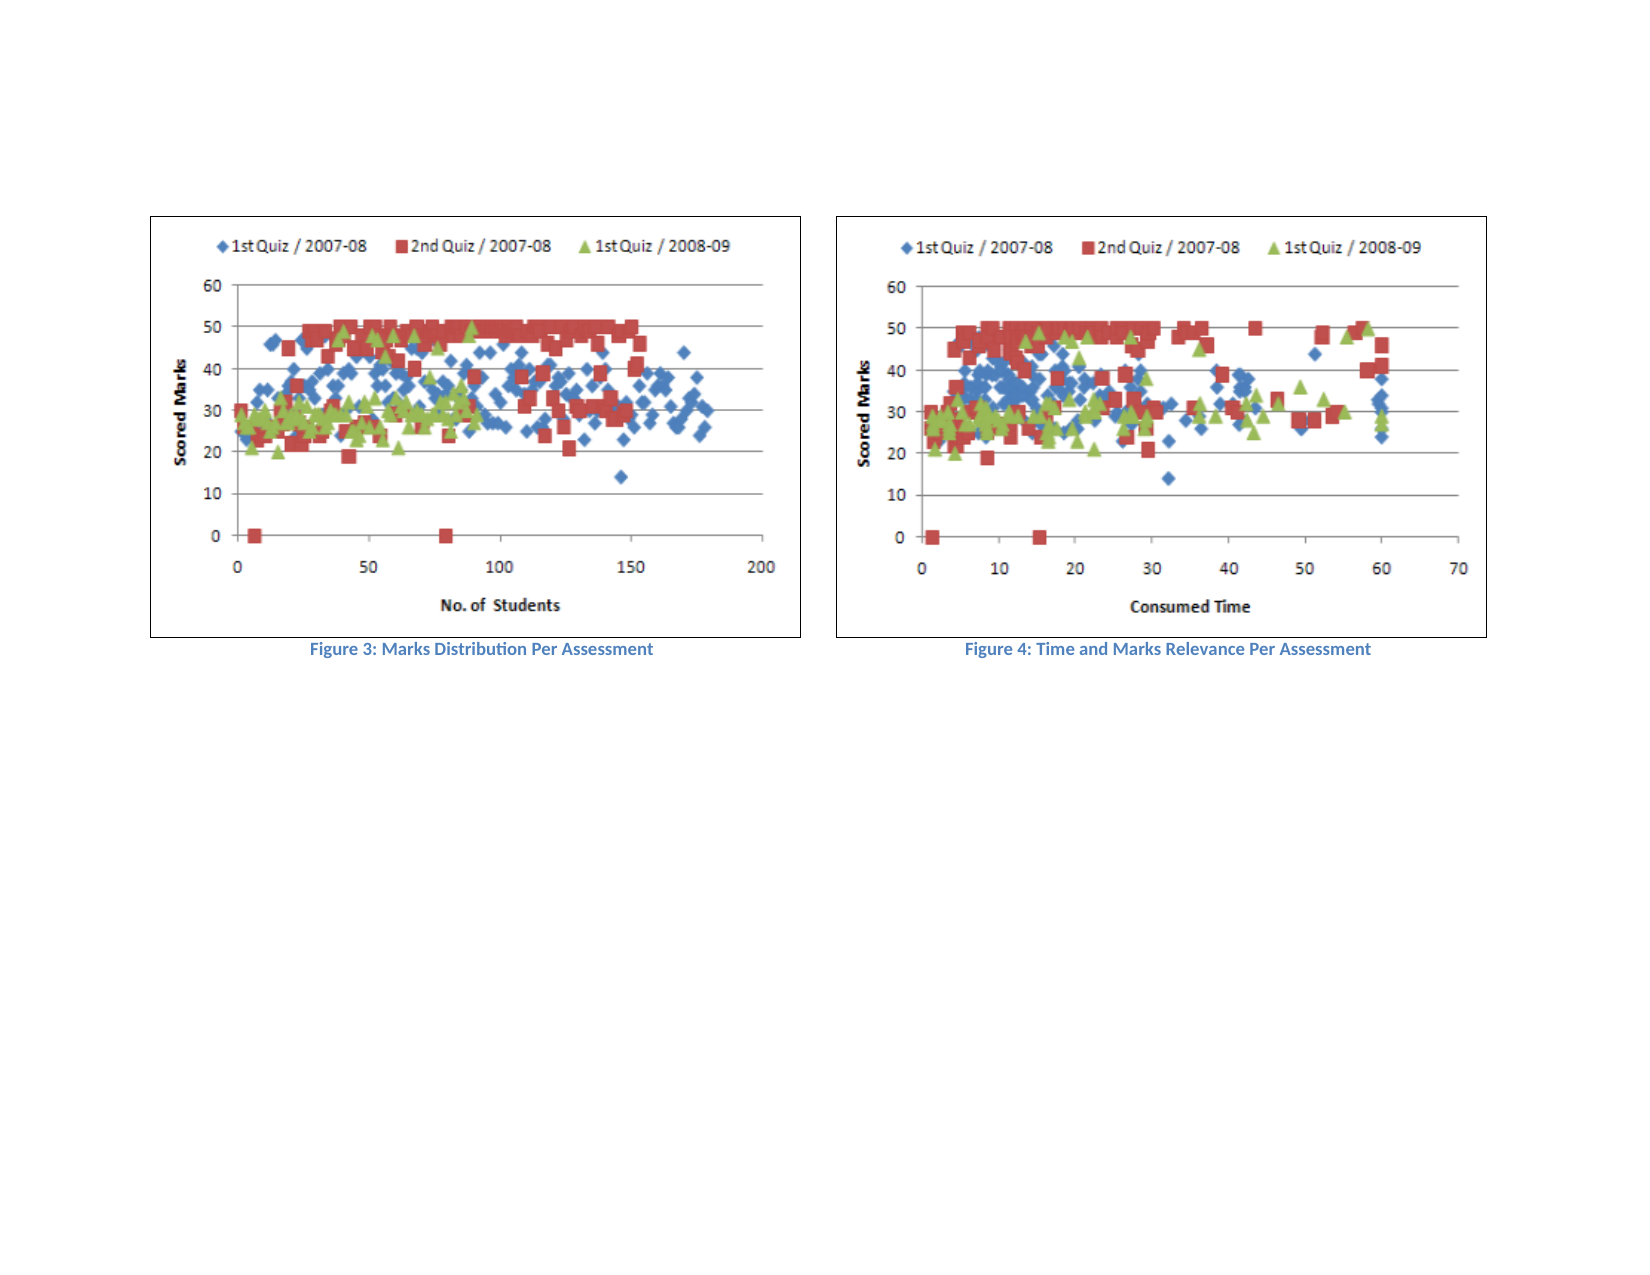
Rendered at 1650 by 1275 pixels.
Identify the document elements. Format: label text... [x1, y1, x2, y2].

picture [166, 224, 784, 629]
table_cell Figure 4: Time and Marks Relevance Per Assessment [825, 216, 1511, 660]
picture [852, 224, 1470, 629]
table_cell Figure 3: Marks Distribution Per Assessment [139, 216, 825, 660]
